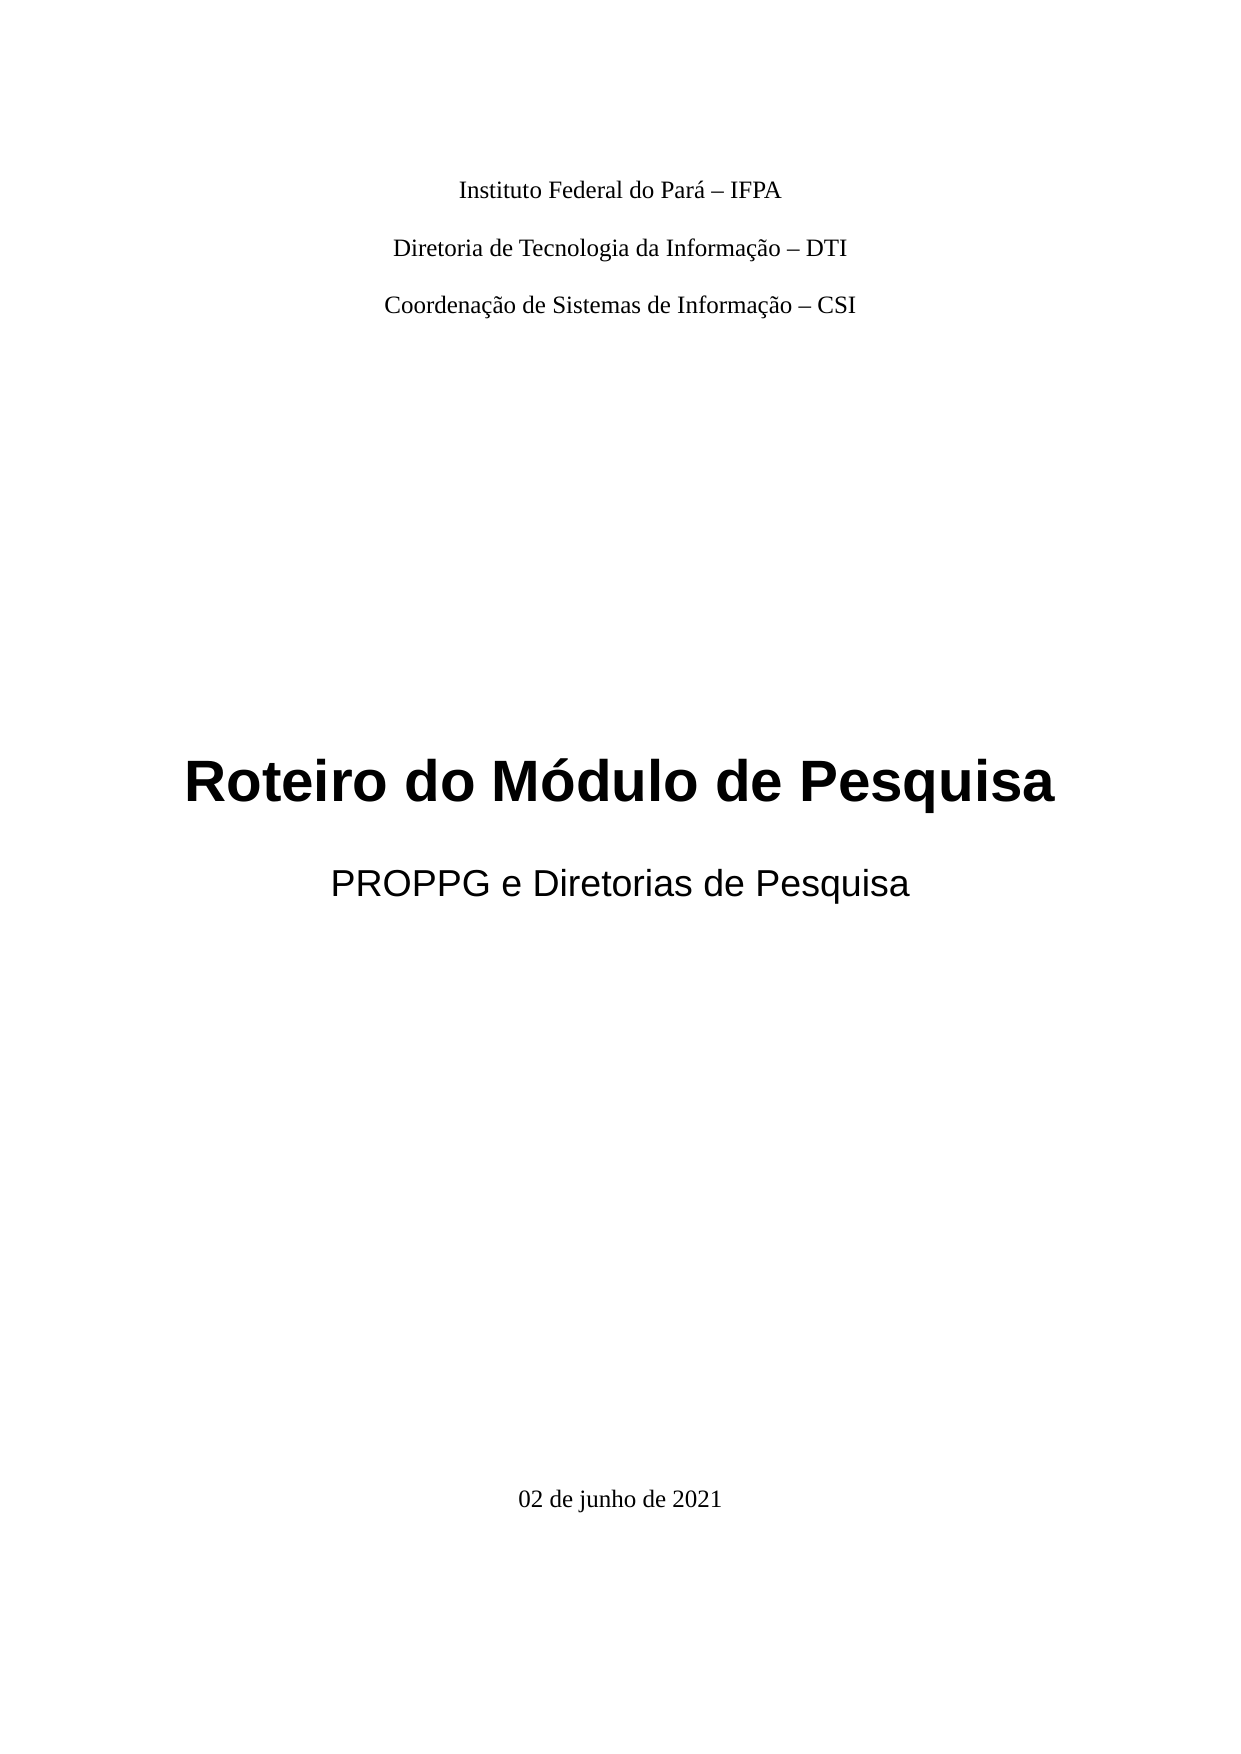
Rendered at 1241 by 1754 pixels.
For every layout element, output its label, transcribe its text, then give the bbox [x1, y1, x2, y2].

text Coordenação de Sistemas de Informação – CSI [118, 291, 1122, 319]
text Diretoria de Tecnologia da Informação – DTI [118, 233, 1122, 262]
subtitle PROPPG e Diretorias de Pesquisa [118, 861, 1122, 904]
text 02 de junho de 2021 [118, 1484, 1122, 1513]
text Instituto Federal do Pará – IFPA [118, 176, 1122, 204]
title Roteiro do Módulo de Pesquisa [118, 747, 1122, 814]
